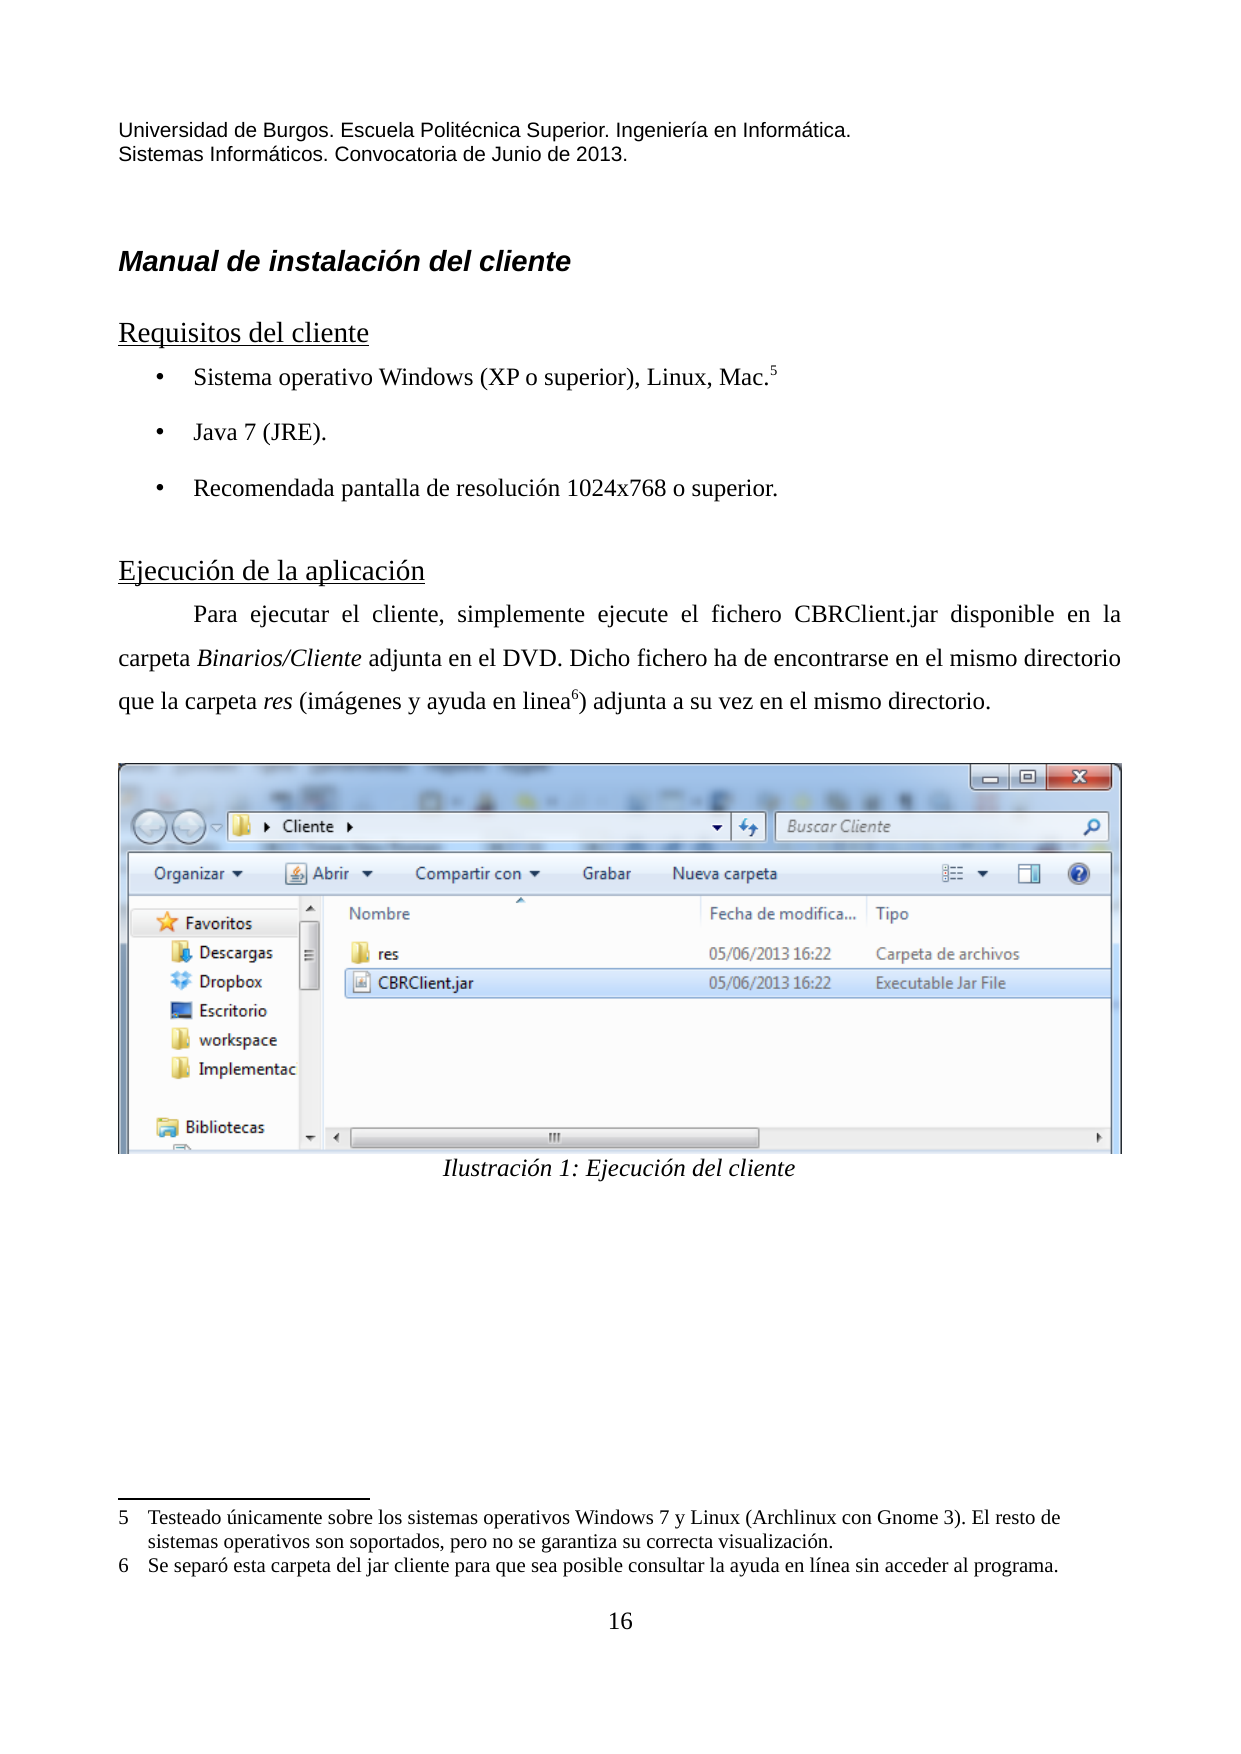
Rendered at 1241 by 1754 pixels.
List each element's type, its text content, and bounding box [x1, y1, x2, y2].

list Testeado únicamente sobre los sistemas operativos Windows 7 y Linux (Archlinux con Gnome 3). El resto de sistemas operativos son soportados, pero no se garantiza su correcta visualización. [118, 1504, 1122, 1553]
text Ilustración 1: Ejecución del cliente [118, 1154, 1122, 1182]
text Para ejecutar el cliente, simplemente ejecute el fichero CBRClient.jar disponible en la carpeta Binarios/Cliente adjunta en el DVD. Dicho fichero ha de encontrarse en el mismo directorio que la carpeta res (imágenes y ayuda en linea) adjunta a su vez en el mismo directorio. [118, 599, 1122, 714]
subtitle Requisitos del cliente [118, 316, 1122, 349]
list Sistema operativo Windows (XP o superior), Linux, Mac. [156, 362, 1122, 390]
subtitle Ejecución de la aplicación [118, 553, 1122, 587]
text Se separó esta carpeta del jar cliente para que sea posible consultar la ayuda en línea sin acceder al programa. [118, 1553, 1122, 1577]
list Recomendada pantalla de resolución 1024x768 o superior. [156, 473, 1122, 502]
list Java 7 (JRE). [156, 417, 1122, 446]
subtitle Manual de instalación del cliente [118, 244, 1122, 278]
